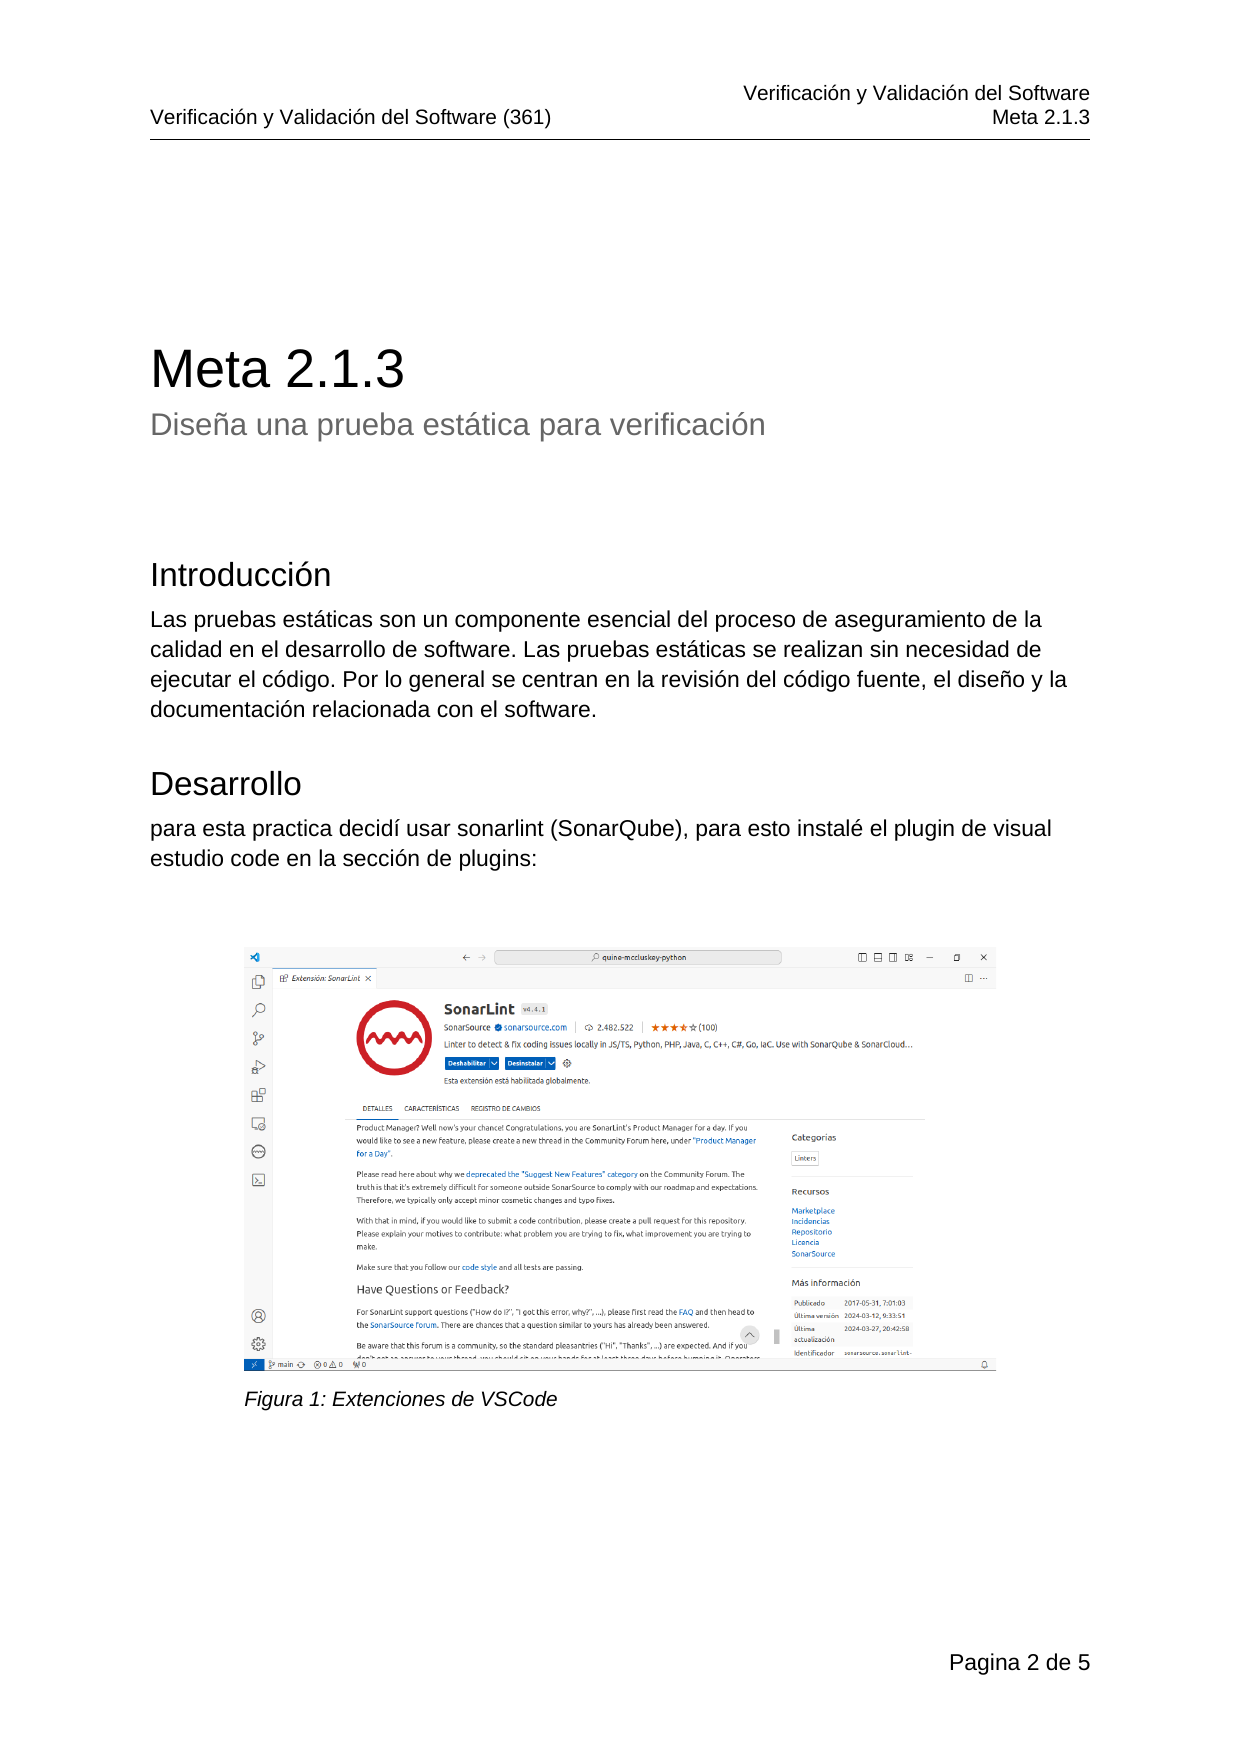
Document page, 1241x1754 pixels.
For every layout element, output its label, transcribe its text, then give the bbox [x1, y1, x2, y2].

subtitle Desarrollo [150, 764, 1090, 803]
title Meta 2.1.3 [150, 337, 1090, 399]
subtitle Introducción [150, 555, 1090, 593]
subtitle Diseña una prueba estática para verificación [150, 406, 1090, 441]
text Figura 1: Extenciones de VSCode [244, 1371, 996, 1411]
text Las pruebas estáticas son un componente esencial del proceso de aseguramiento de la calidad en el desarrollo de software. Las pruebas estáticas se realizan sin necesidad de ejecutar el código. Por lo general se centran en la revisión del código fuente, el diseño y la documentación relacionada con el software. [150, 606, 1090, 723]
text para esta practica decidí usar sonarlint (SonarQube), para esto instalé el plugin de visual estudio code en la sección de plugins: [150, 815, 1090, 872]
picture [244, 947, 997, 1371]
